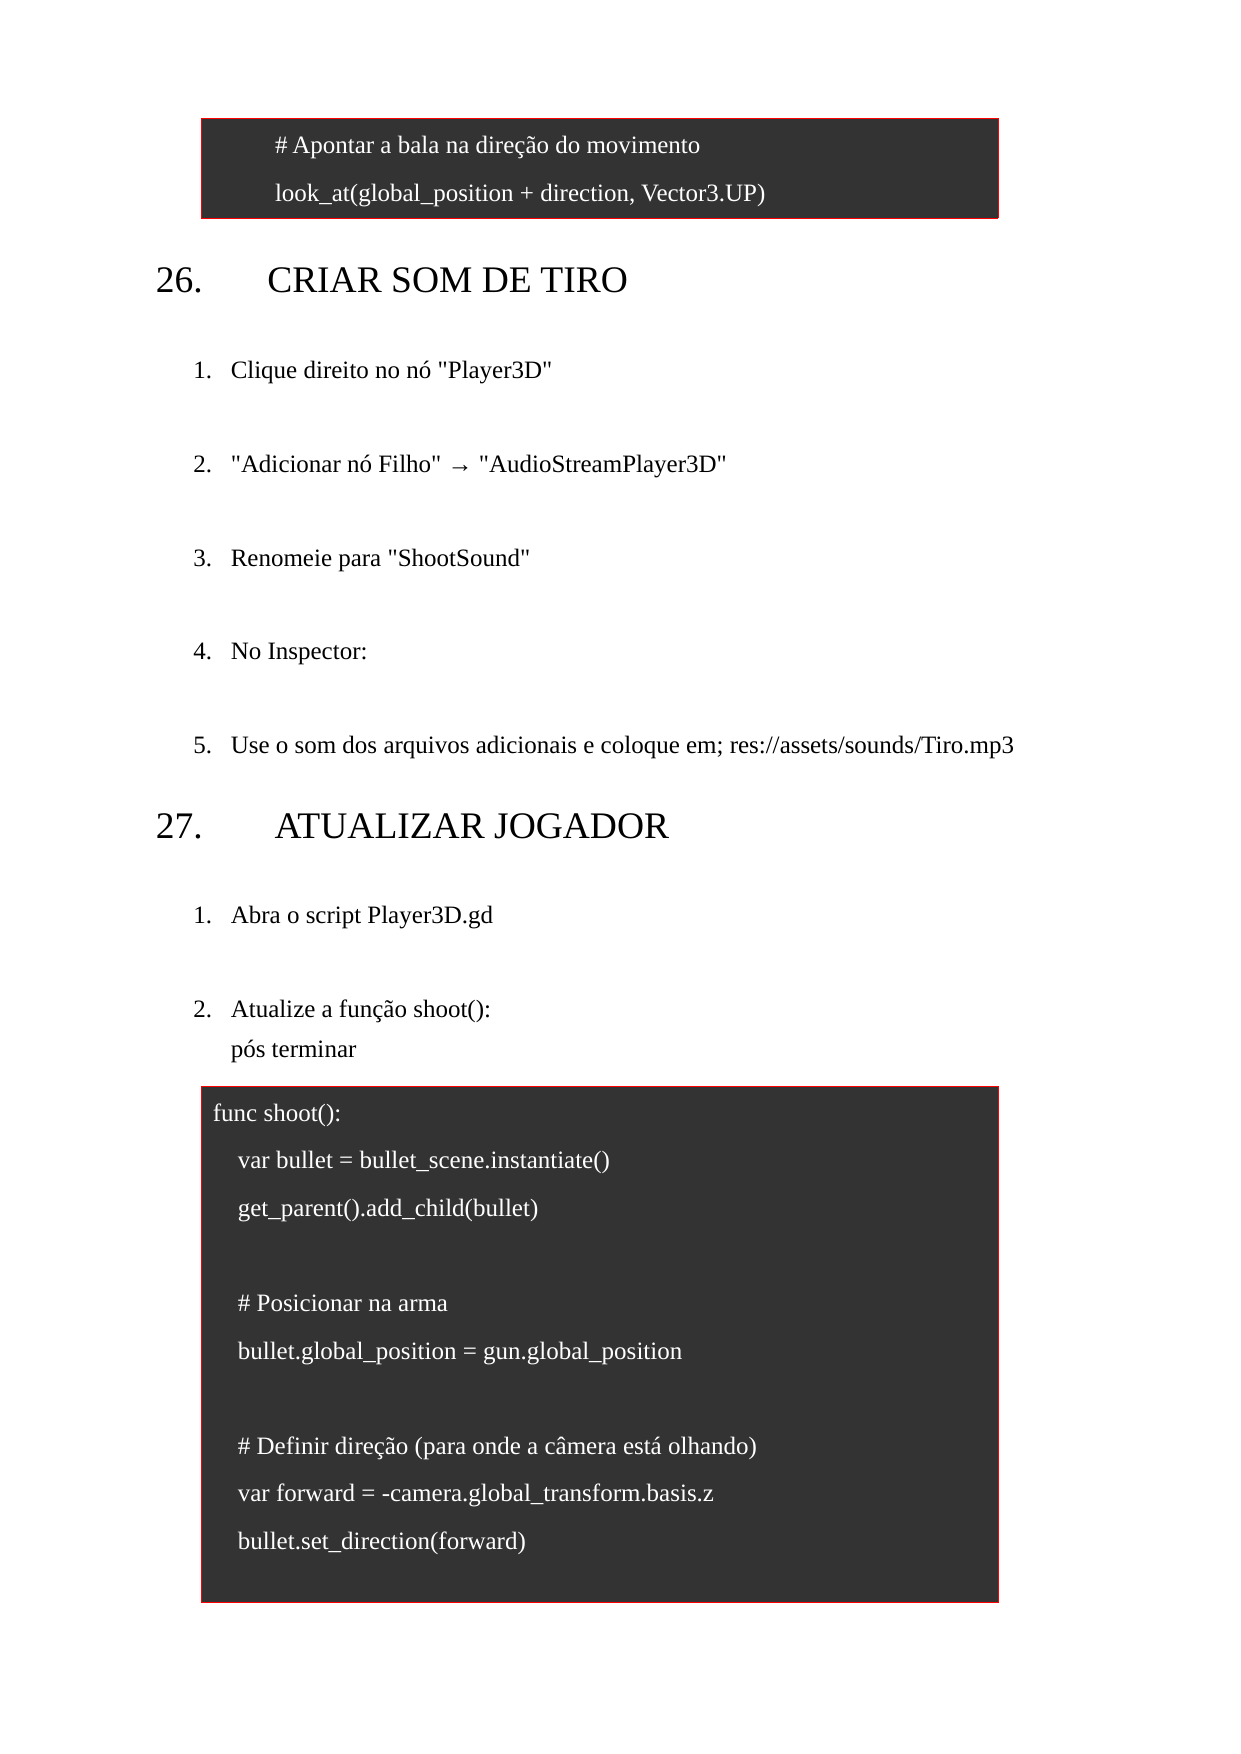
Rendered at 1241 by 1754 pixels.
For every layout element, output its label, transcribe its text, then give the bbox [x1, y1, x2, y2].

text var forward = -camera.global_transform.basis.z [202, 1467, 998, 1507]
list Renomeie para "ShootSound" [193, 543, 1122, 571]
subtitle ATUALIZAR JOGADOR [156, 803, 1122, 846]
text # Posicionar na arma [202, 1276, 998, 1317]
list No Inspector: [193, 636, 1122, 665]
list Abra o script Player3D.gd [193, 900, 1122, 929]
text # Definir direção (para onde a câmera está olhando) [202, 1419, 998, 1460]
text get_parent().add_child(bullet) [202, 1181, 998, 1222]
text bullet.set_direction(forward) [202, 1514, 998, 1555]
list Atualize a função shoot(): pós terminar [193, 994, 1122, 1062]
text bullet.global_position = gun.global_position [202, 1324, 998, 1364]
text func shoot(): [202, 1087, 998, 1126]
subtitle CRIAR SOM DE TIRO [156, 258, 1122, 301]
text look_at(global_position + direction, Vector3.UP) [202, 166, 998, 218]
text var bullet = bullet_scene.instantiate() [202, 1133, 998, 1174]
list "Adicionar nó Filho" → "AudioStreamPlayer3D" [193, 449, 1122, 478]
list Use o som dos arquivos adicionais e coloque em; res://assets/sounds/Tiro.mp3 [193, 730, 1122, 759]
text # Apontar a bala na direção do movimento [202, 119, 998, 159]
list Clique direito no nó "Player3D" [193, 355, 1122, 384]
